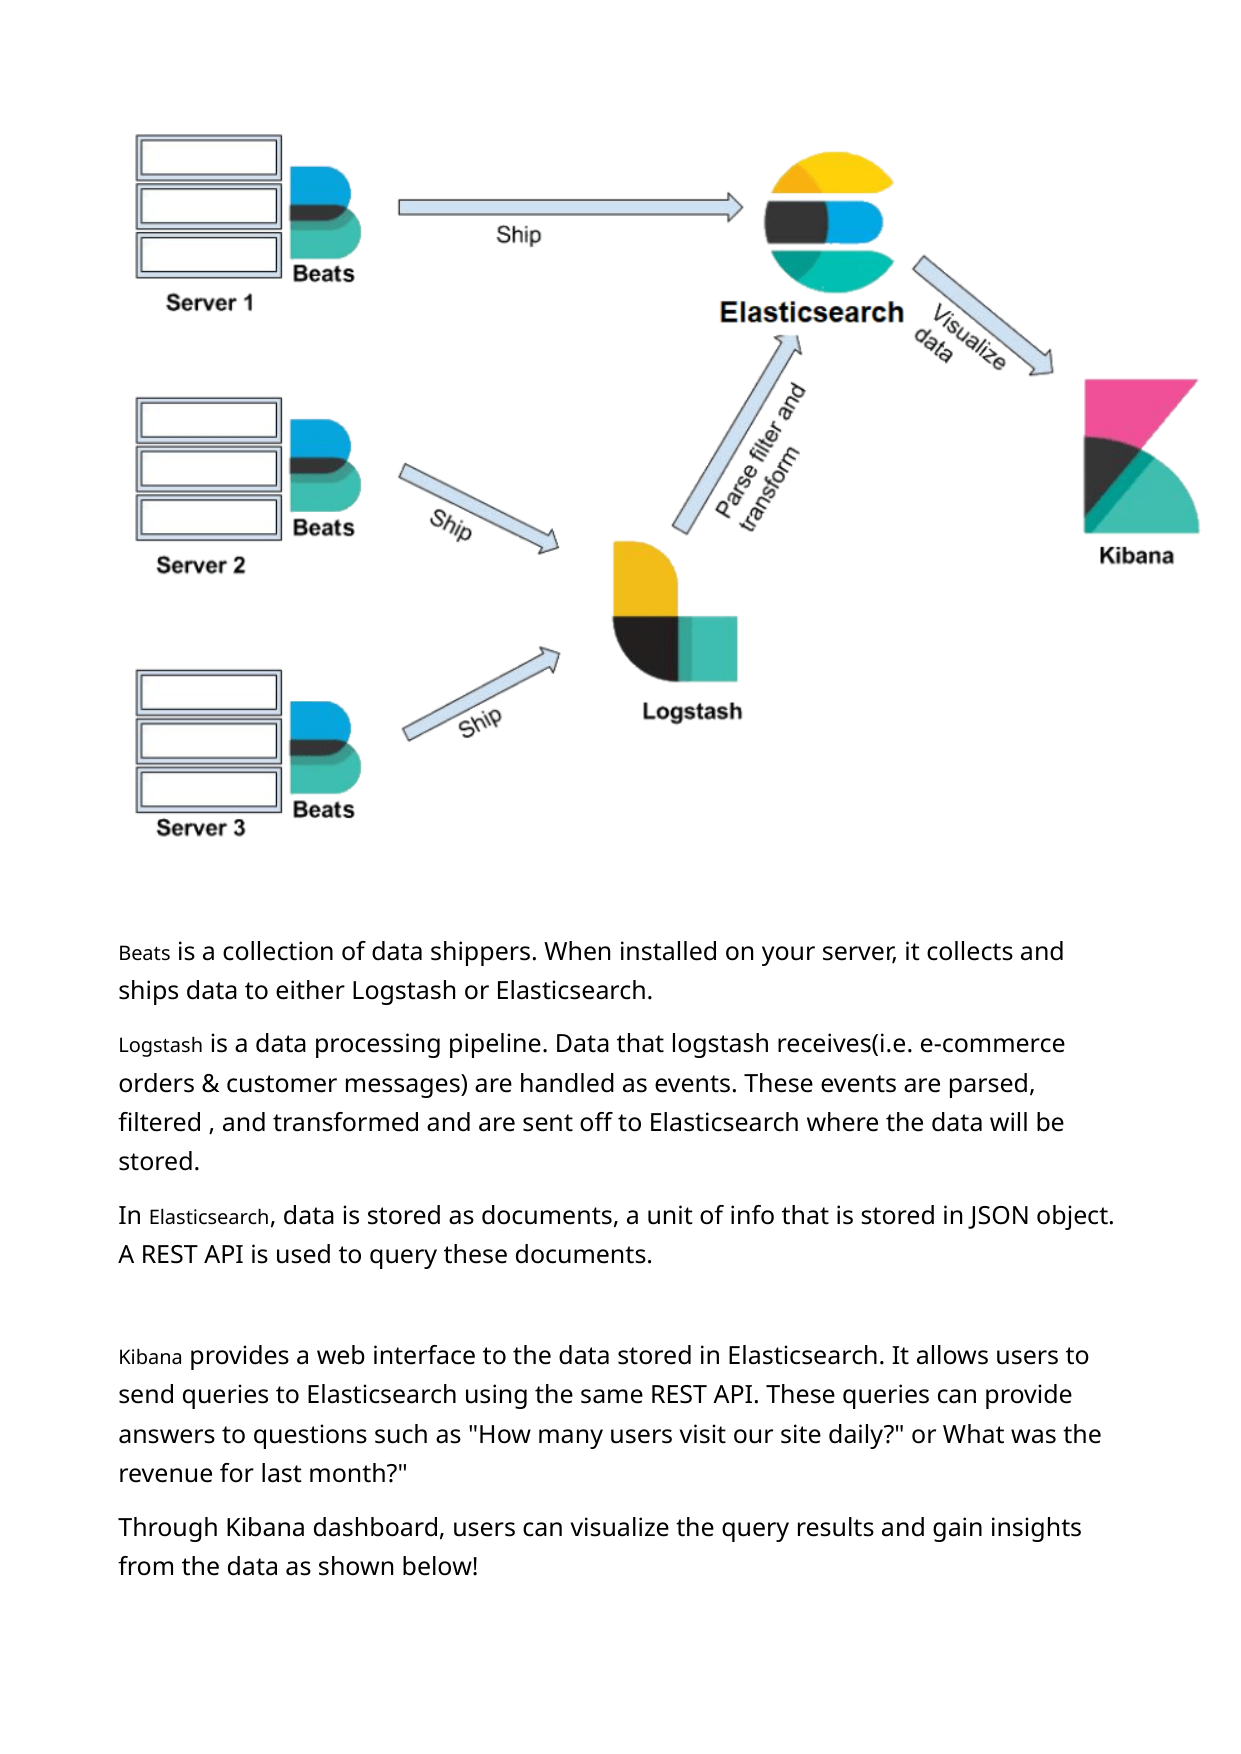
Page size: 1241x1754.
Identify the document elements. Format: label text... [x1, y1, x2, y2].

text Kibana provides a web interface to the data stored in Elasticsearch. It allows users to send queries to Elasticsearch using the same REST API. These queries can provide answers to questions such as "How many users visit our site daily?" or What was the revenue for last month?" [118, 1338, 1122, 1489]
text In Elasticsearch, data is stored as documents, a unit of info that is stored in JSON object. A REST API is used to query these documents. [118, 1197, 1122, 1271]
text Logstash is a data processing pipeline. Data that logstash receives(i.e. e-commerce orders & customer messages) are handled as events. These events are parsed, filtered , and transformed and are sent off to Elasticsearch where the data will be stored. [118, 1026, 1122, 1178]
text Through Kibana dashboard, users can visualize the query results and gain insights from the data as shown below! [118, 1509, 1122, 1582]
picture [118, 118, 1221, 857]
text Beats is a collection of data shippers. When installed on your server, it collects and ships data to either Logstash or Elasticsearch. [118, 933, 1122, 1006]
